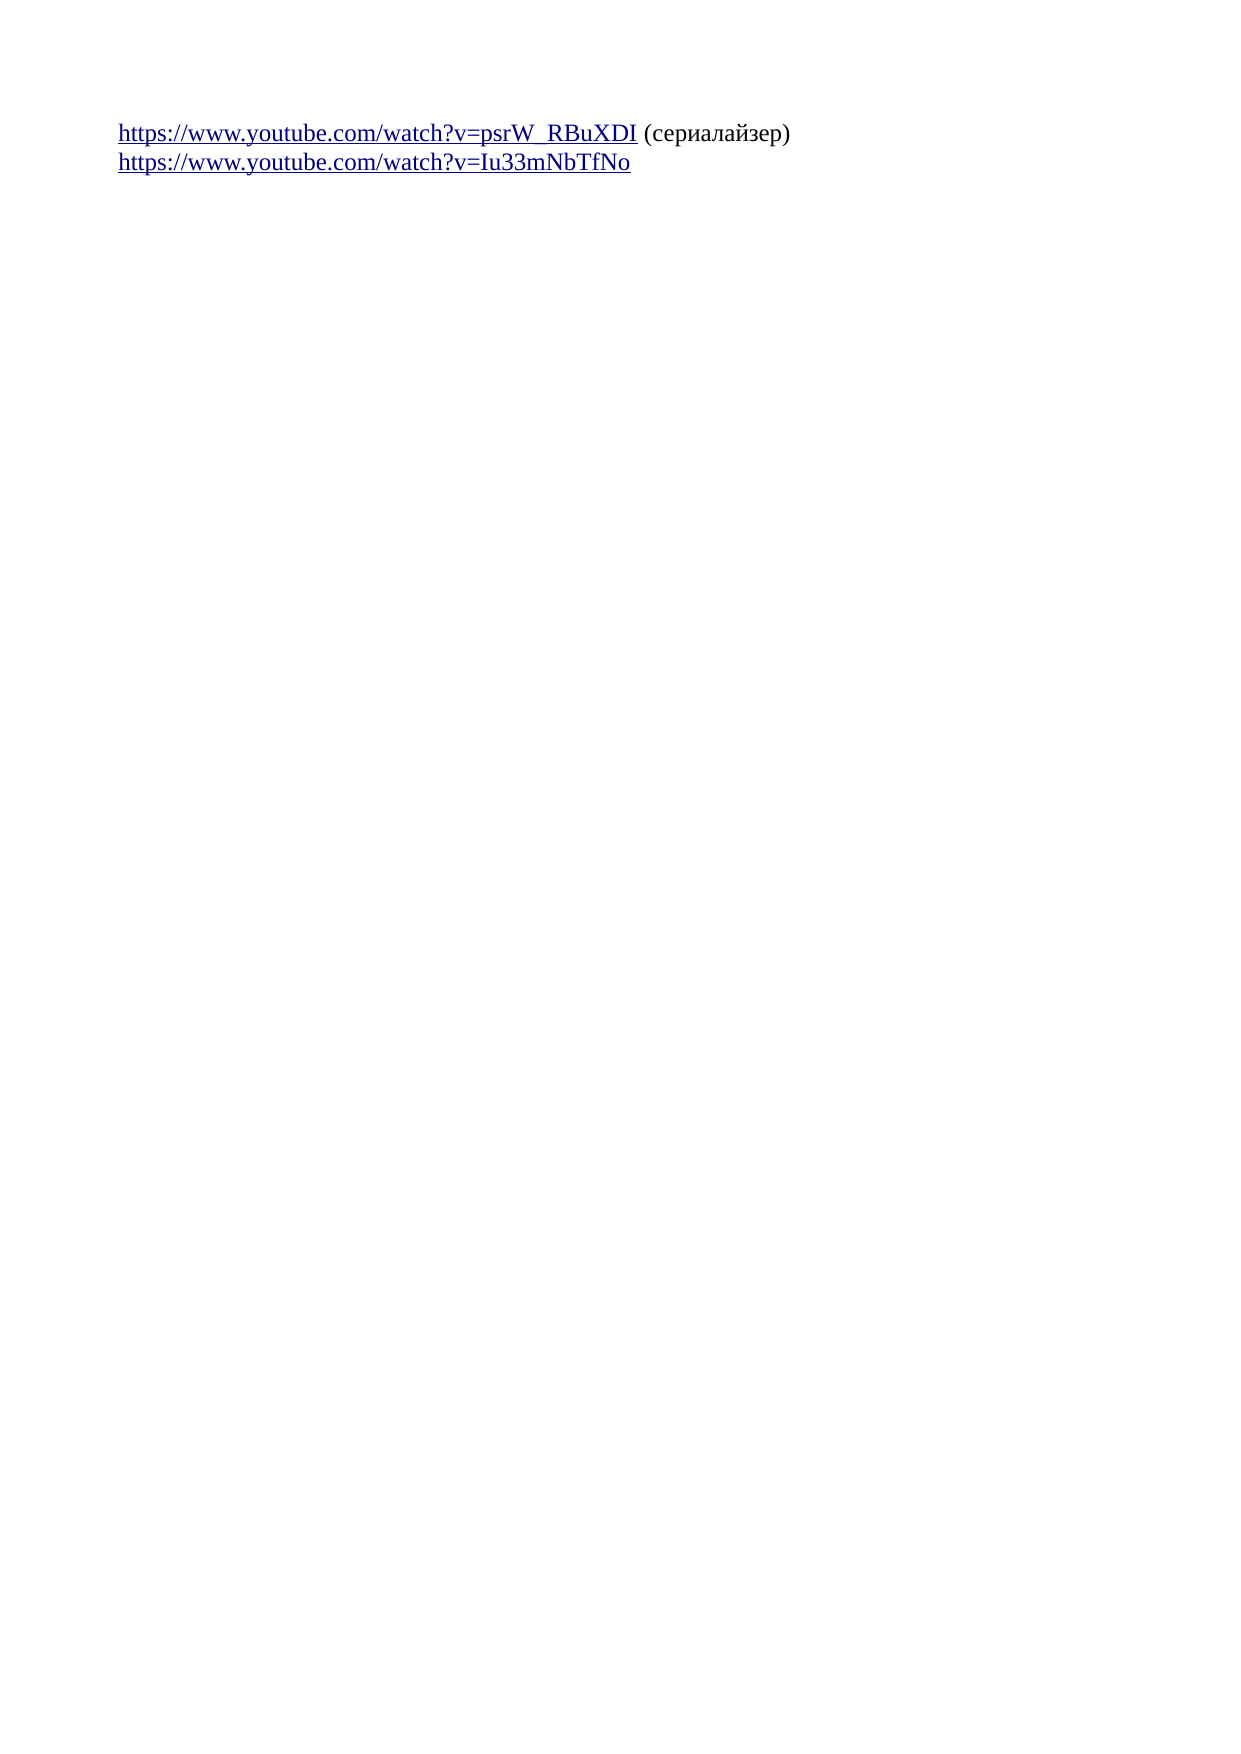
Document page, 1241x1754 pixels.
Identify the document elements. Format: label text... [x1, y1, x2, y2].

text https://www.youtube.com/watch?v=Iu33mNbTfNo [118, 147, 1122, 176]
text https://www.youtube.com/watch?v=psrW_RBuXDI (сериалайзер) [118, 118, 1122, 147]
